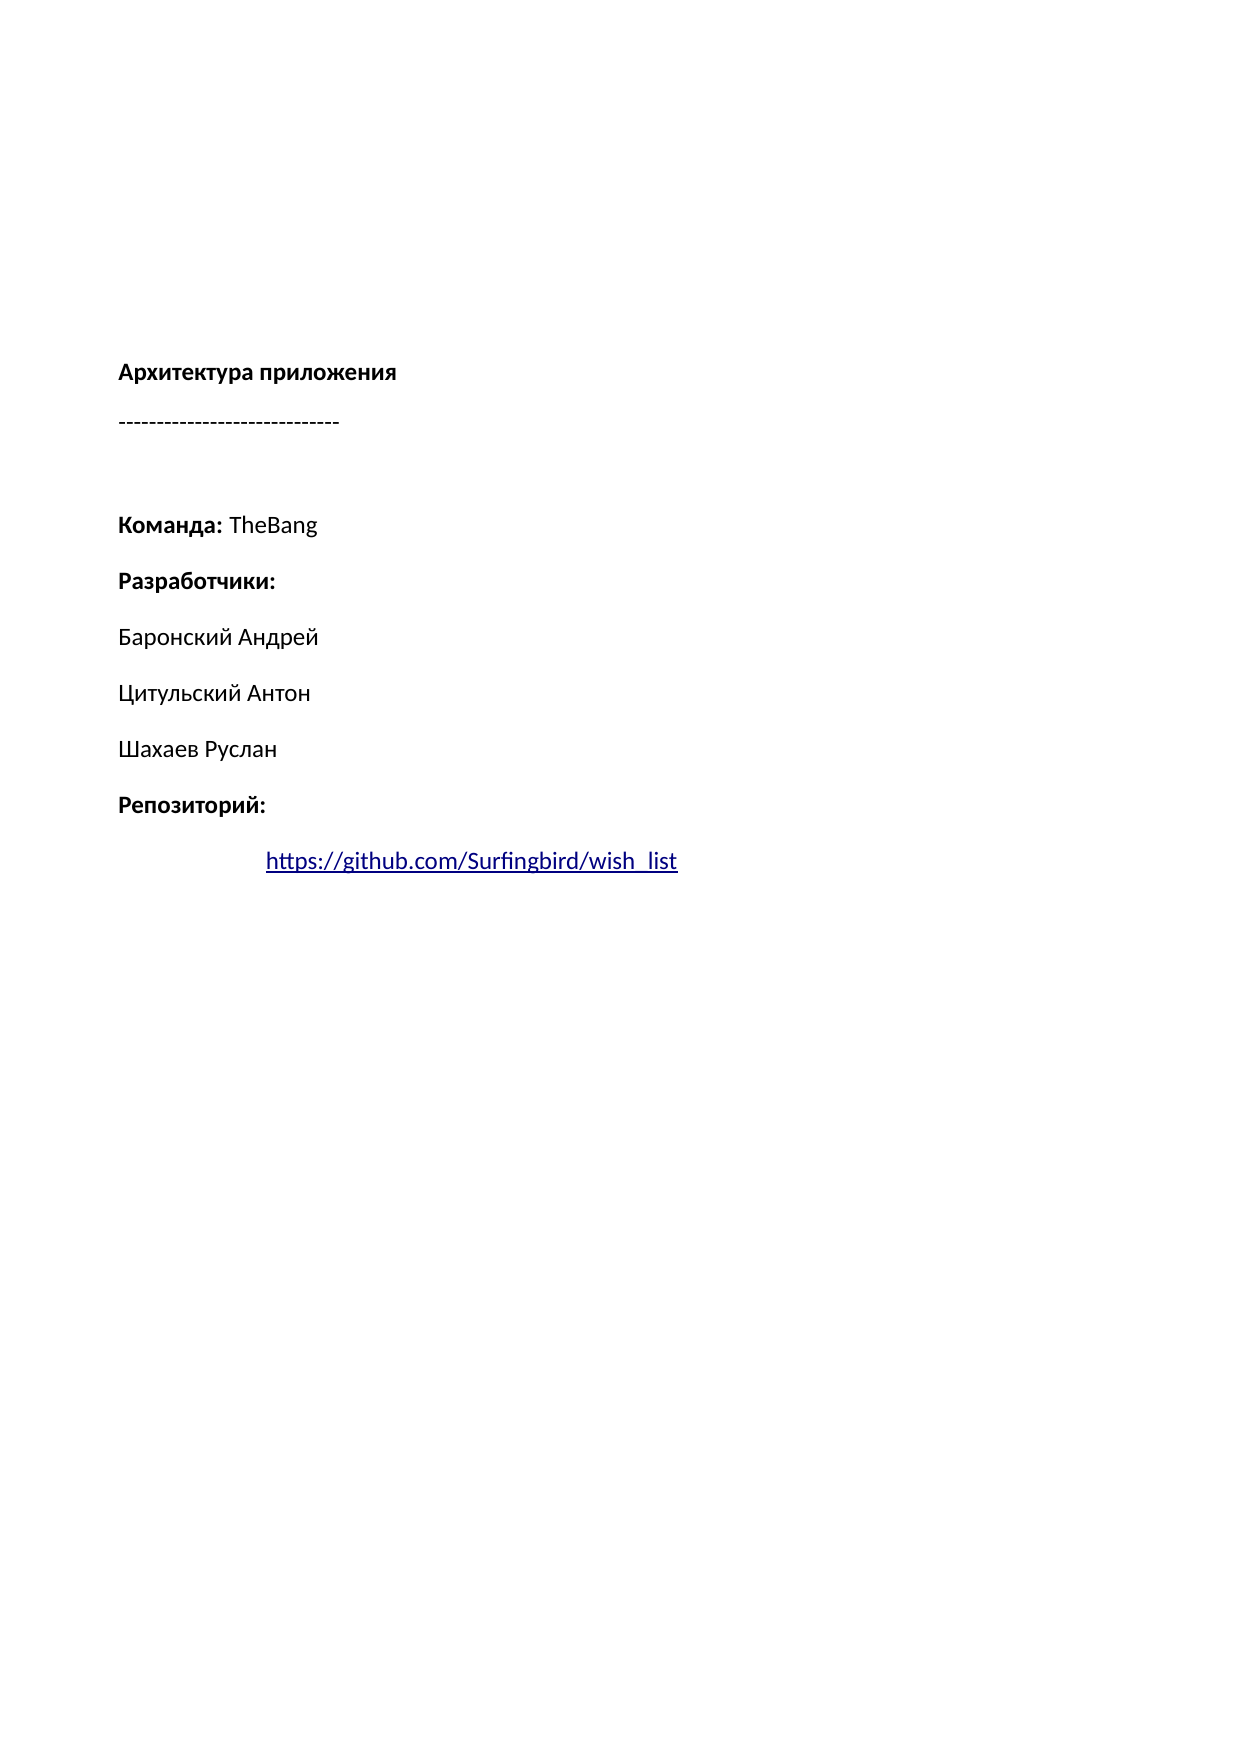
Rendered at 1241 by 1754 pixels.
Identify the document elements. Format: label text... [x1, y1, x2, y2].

text Команда: TheBang [118, 509, 1122, 540]
text ----------------------------- [118, 406, 1122, 436]
text Разработчики: [118, 565, 1122, 596]
text Шахаев Руслан [118, 733, 1122, 763]
text Архитектура приложения [118, 356, 1122, 387]
text Баронский Андрей [118, 621, 1122, 652]
text Репозиторий: [118, 789, 1122, 819]
text https://github.com/Surfingbird/wish_list [192, 845, 1122, 875]
text Цитульский Антон [118, 677, 1122, 708]
